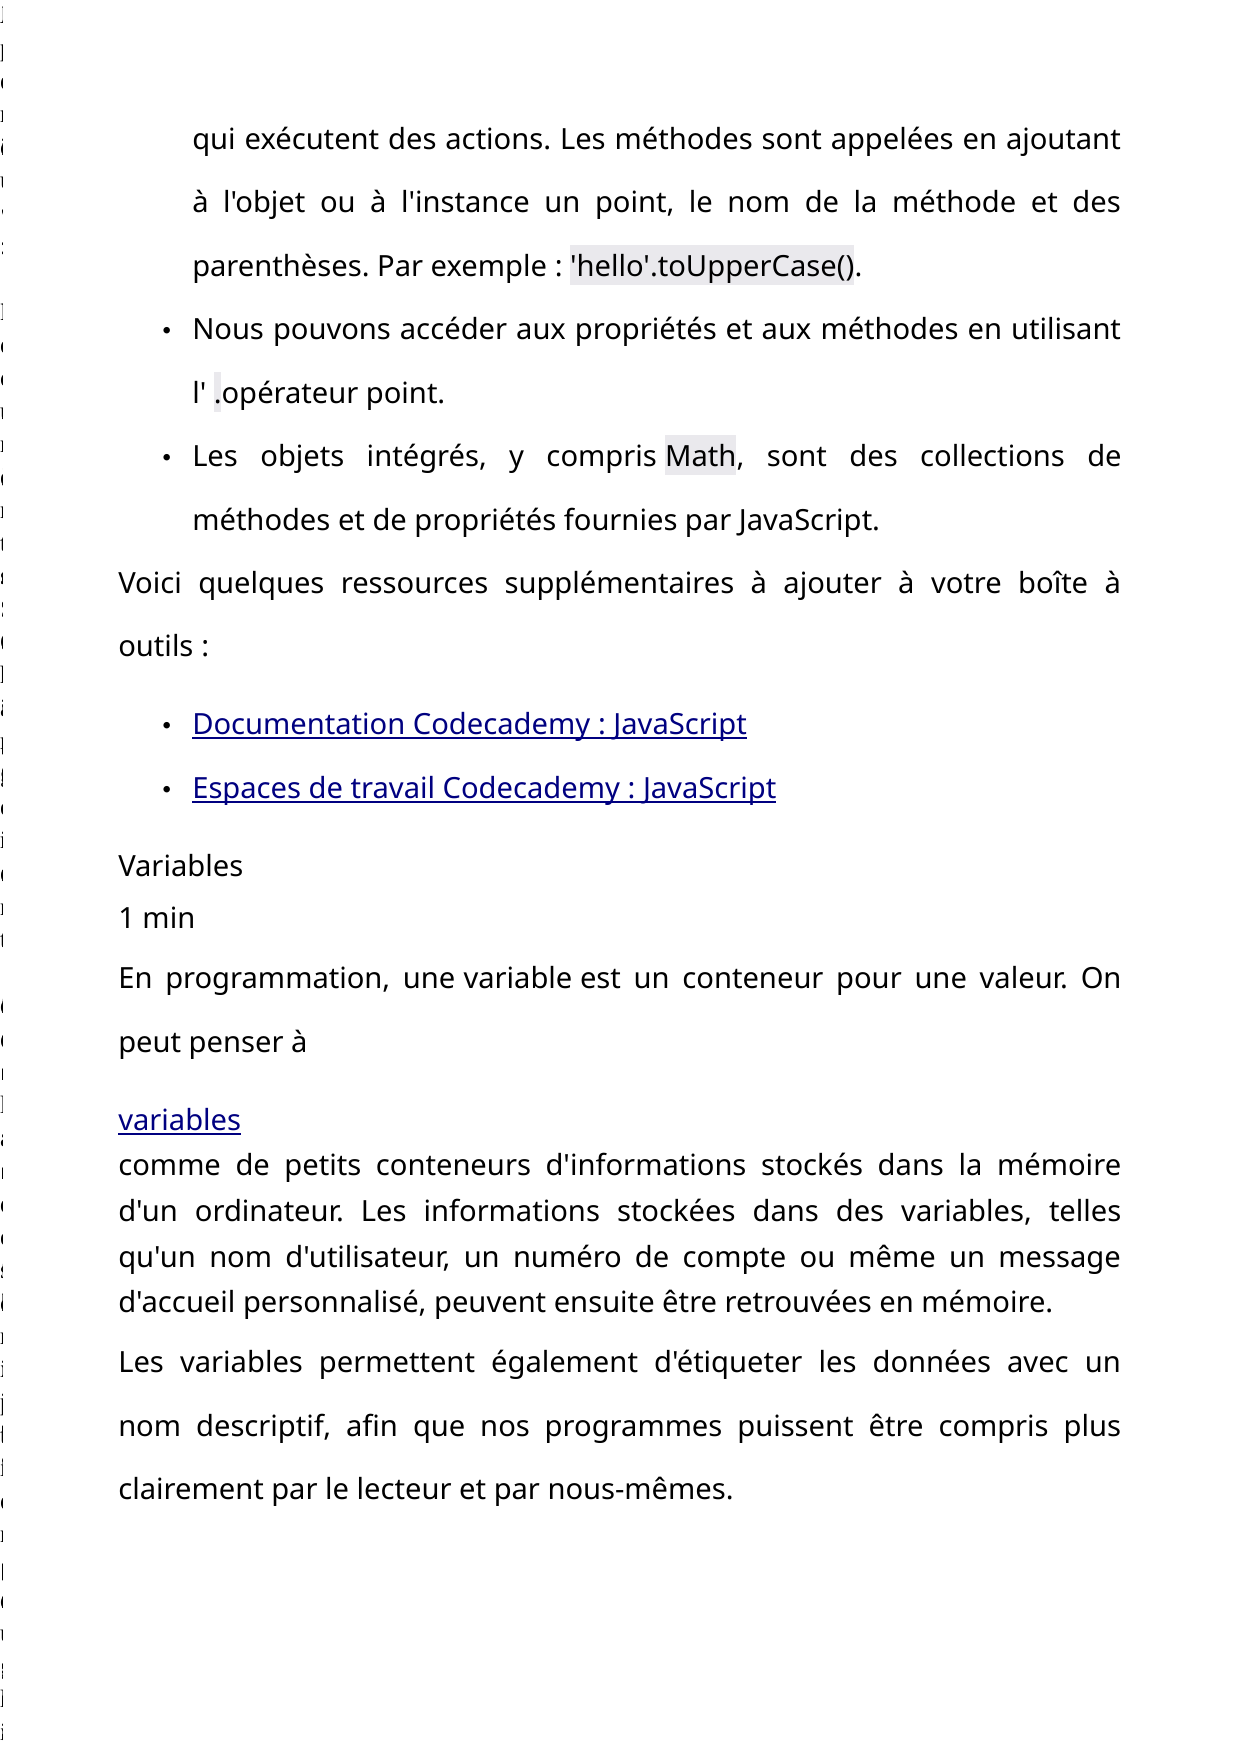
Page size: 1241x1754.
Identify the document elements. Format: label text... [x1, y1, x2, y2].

text Les variables permettent également d'étiqueter les données avec un nom descriptif, afin que nos programmes puissent être compris plus clairement par le lecteur et par nous-mêmes. [118, 1342, 1122, 1508]
list Nous pouvons accéder aux propriétés et aux méthodes en utilisant l' .opérateur point. [162, 308, 1122, 412]
text Voici quelques ressources supplémentaires à ajouter à votre boîte à outils : [118, 562, 1122, 665]
list Documentation Codecademy : JavaScript [162, 704, 1122, 743]
list qui exécutent des actions. Les méthodes sont appelées en ajoutant à l'objet ou à l'instance un point, le nom de la méthode et des parenthèses. Par exemple : 'hello'.toUpperCase(). [162, 118, 1122, 285]
list Les objets intégrés, y compris Math, sont des collections de méthodes et de propriétés fournies par JavaScript. [162, 435, 1122, 538]
list Espaces de travail Codecademy : JavaScript [162, 767, 1122, 807]
text comme de petits conteneurs d'informations stockés dans la mémoire d'un ordinateur. Les informations stockées dans des variables, telles qu'un nom d'utilisateur, un numéro de compte ou même un message d'accueil personnalisé, peuvent ensuite être retrouvées en mémoire. [118, 1144, 1122, 1321]
text variables [118, 1099, 1122, 1139]
text 1 min [118, 897, 1122, 937]
text En programmation, une variable est un conteneur pour une valeur. On peut penser à [118, 957, 1122, 1061]
subtitle Variables [118, 845, 1122, 885]
